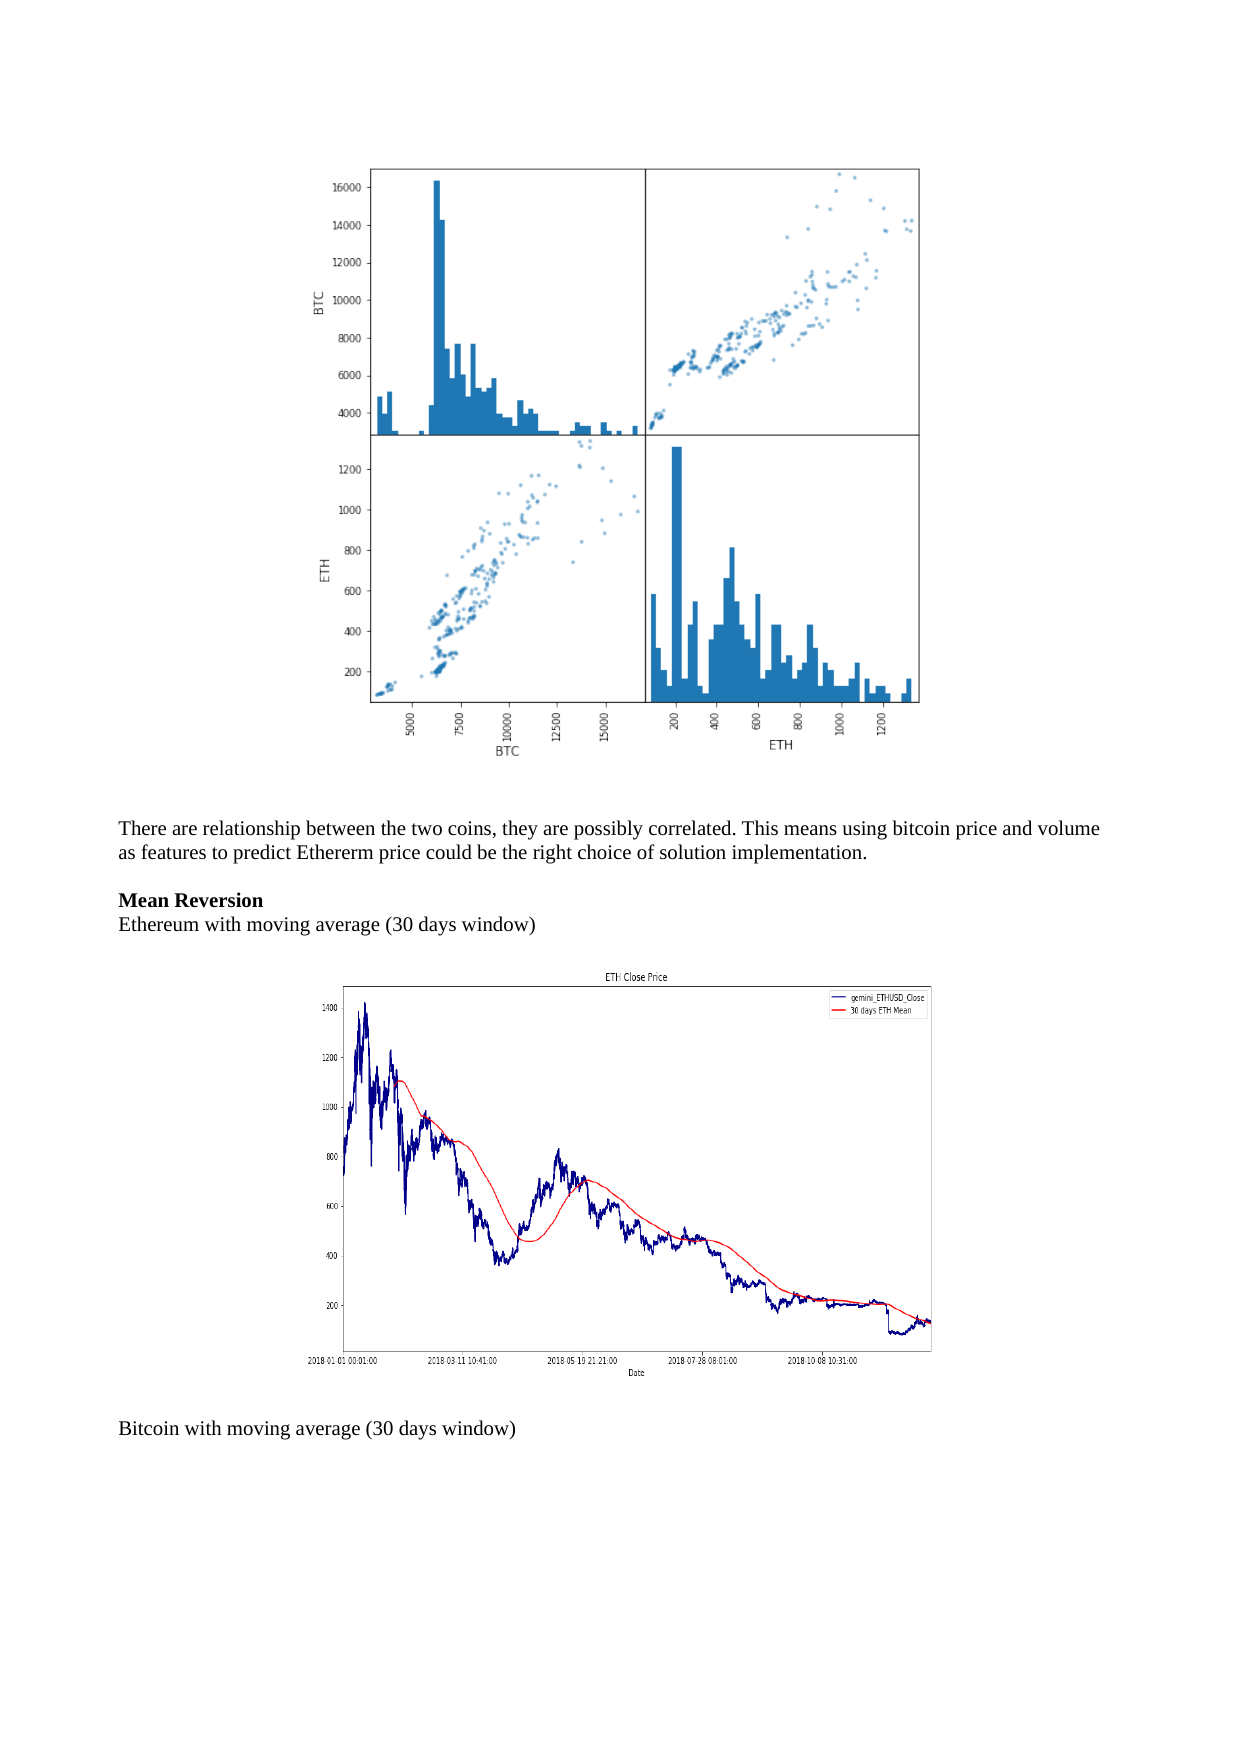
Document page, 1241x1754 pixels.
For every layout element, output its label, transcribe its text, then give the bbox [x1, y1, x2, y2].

text There are relationship between the two coins, they are possibly correlated. This means using bitcoin price and volume as features to predict Ethererm price could be the right choice of solution implementation. [118, 816, 1122, 864]
text Bitcoin with moving average (30 days window) [118, 1416, 1122, 1440]
text Mean Reversion [118, 888, 1122, 912]
picture [303, 966, 937, 1383]
picture [305, 156, 930, 767]
text Ethereum with moving average (30 days window) [118, 912, 1122, 936]
